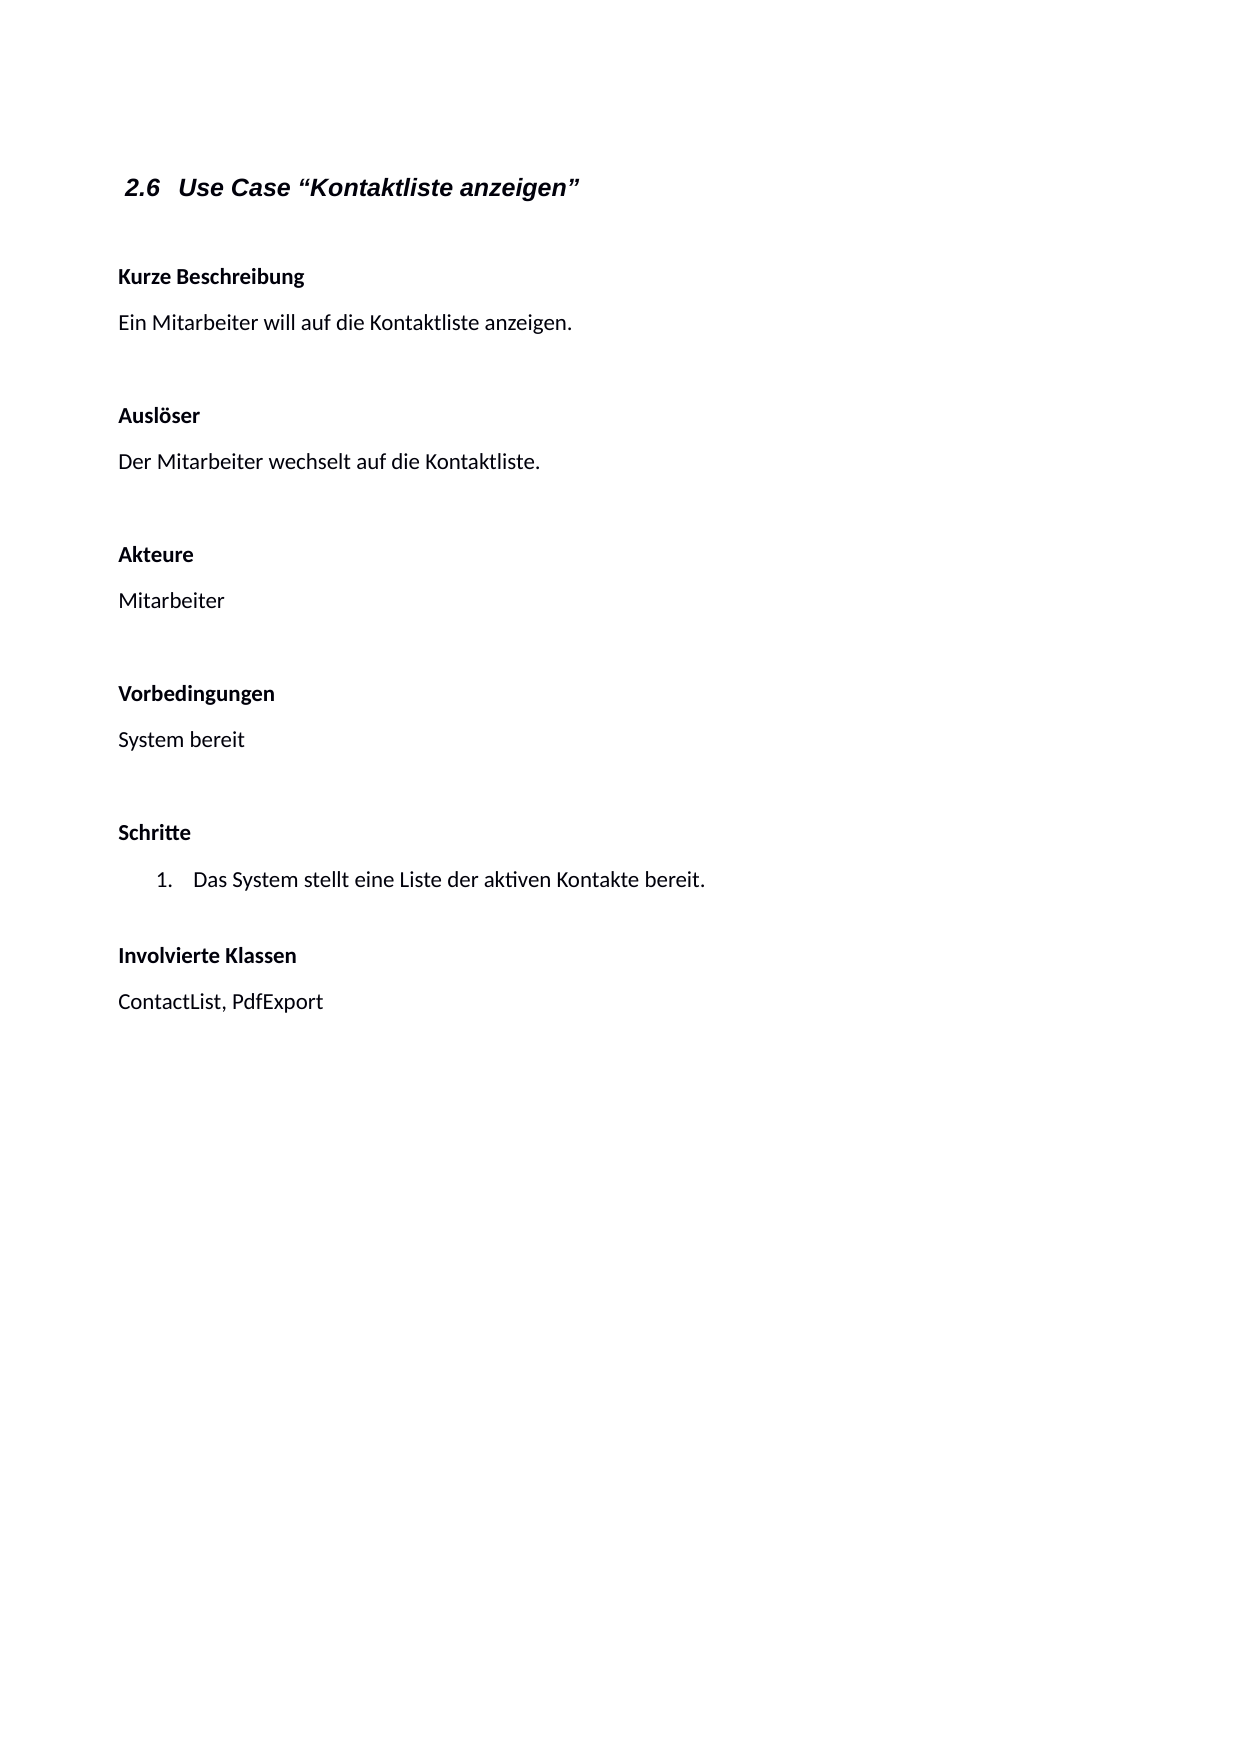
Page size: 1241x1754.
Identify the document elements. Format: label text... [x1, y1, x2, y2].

text Akteure [118, 540, 1122, 568]
text ContactList, PdfExport [118, 987, 1122, 1015]
text Ein Mitarbeiter will auf die Kontaktliste anzeigen. [118, 308, 1122, 336]
text Involvierte Klassen [118, 941, 1122, 969]
text Mitarbeiter [118, 587, 1122, 614]
text Auslöser [118, 401, 1122, 429]
text Kurze Beschreibung [118, 262, 1122, 290]
text Vorbedingungen [118, 679, 1122, 707]
subtitle Use Case “Kontaktliste anzeigen” [118, 173, 1122, 202]
text Schritte [118, 818, 1122, 846]
list Das System stellt eine Liste der aktiven Kontakte bereit. [156, 865, 1122, 893]
text System bereit [118, 726, 1122, 754]
text Der Mitarbeiter wechselt auf die Kontaktliste. [118, 447, 1122, 476]
